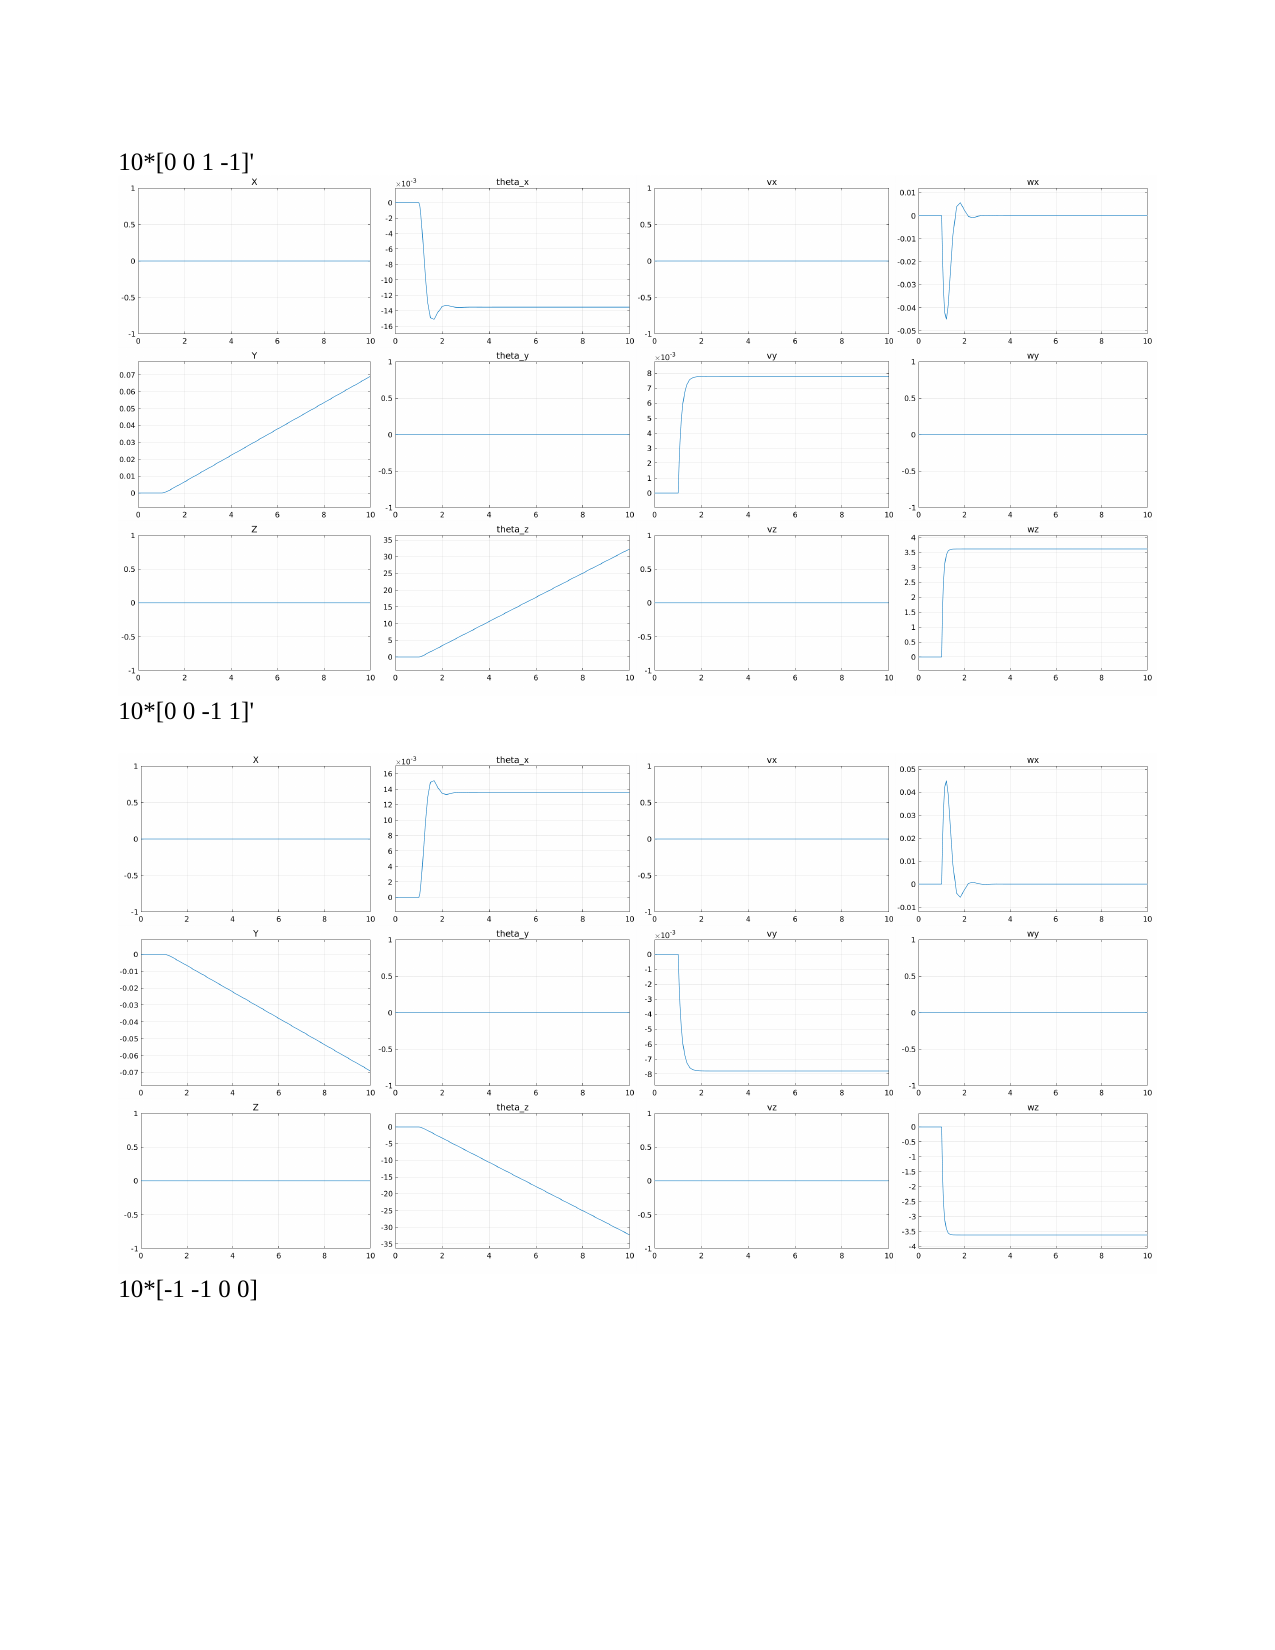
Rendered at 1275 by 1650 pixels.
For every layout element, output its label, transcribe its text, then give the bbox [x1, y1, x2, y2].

text 10*[-1 -1 0 0] [118, 1274, 1157, 1302]
text 10*[0 0 1 -1]' [118, 147, 1157, 175]
picture [118, 175, 1157, 696]
text 10*[0 0 -1 1]' [118, 696, 1157, 725]
picture [118, 753, 1157, 1274]
